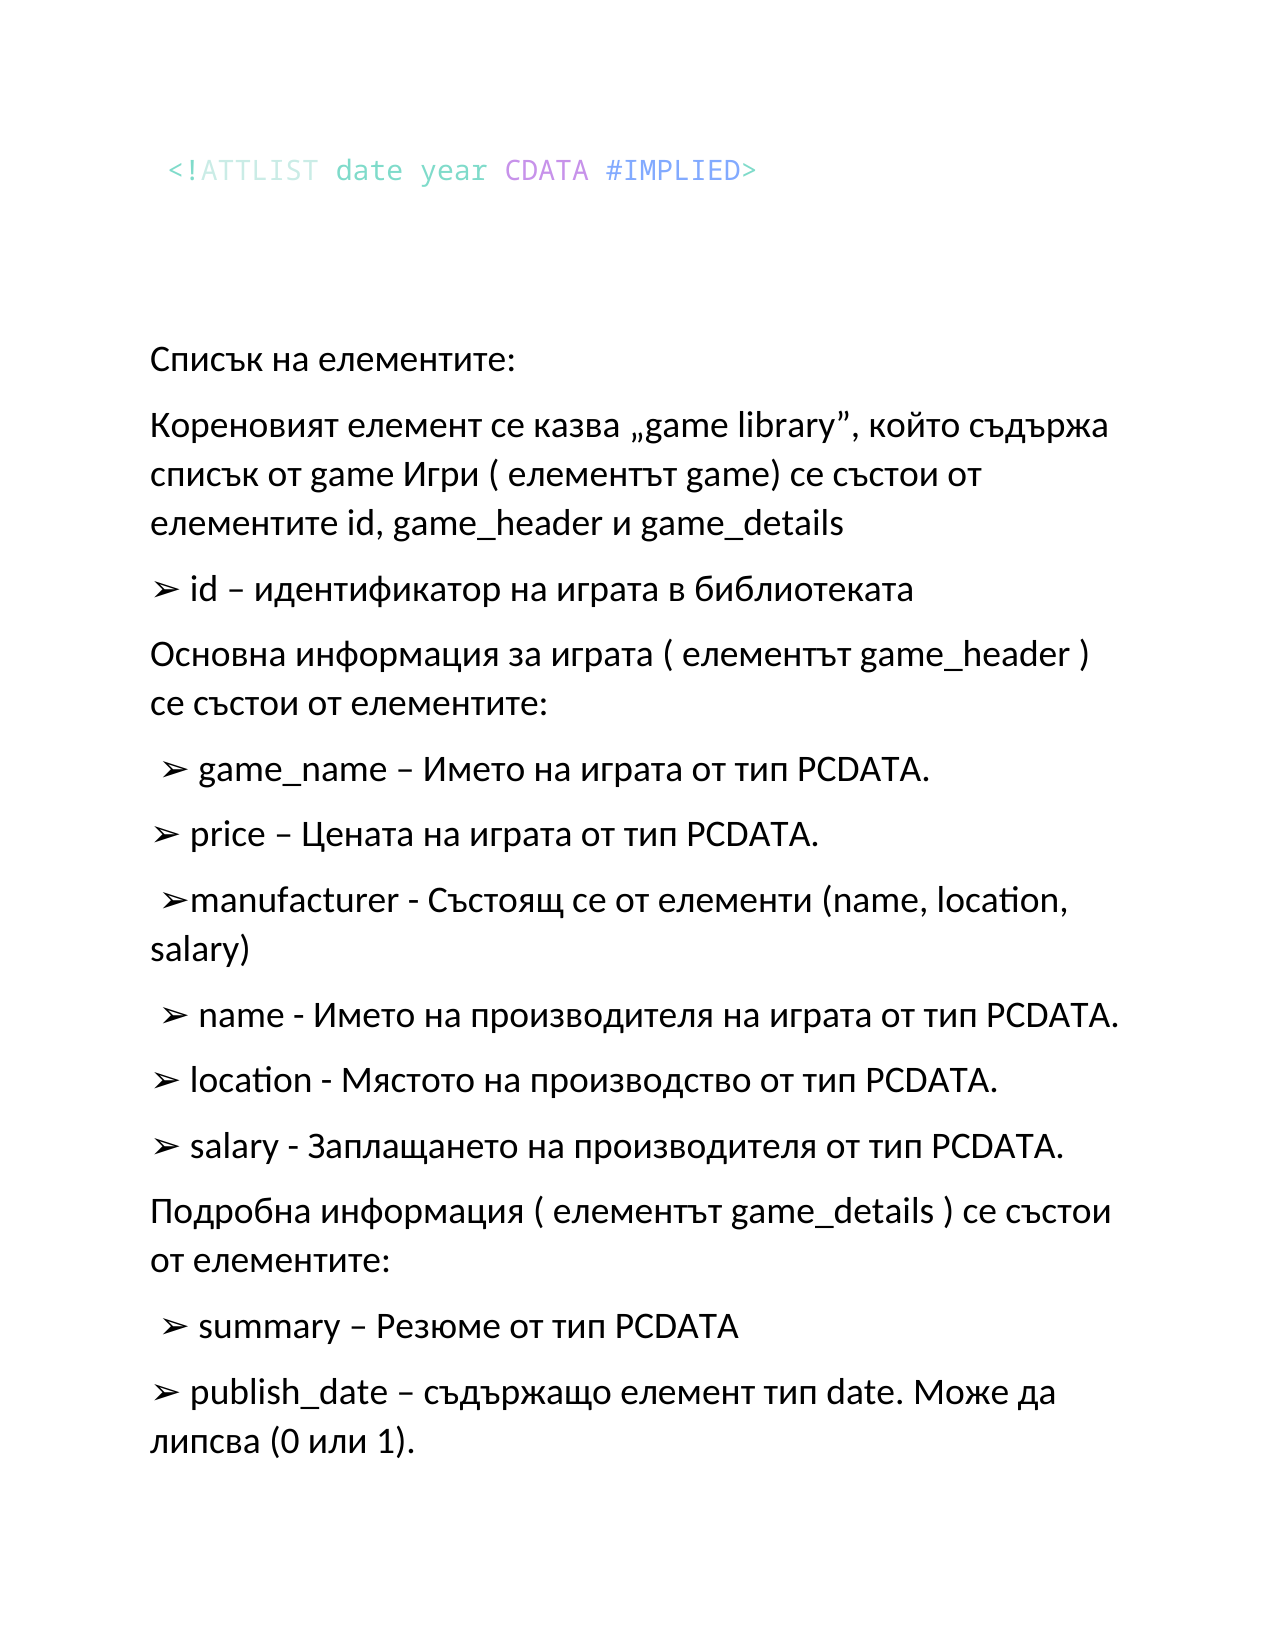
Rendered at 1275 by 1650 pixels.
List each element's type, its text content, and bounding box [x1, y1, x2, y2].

text ➢ location - Мястото на производство от тип PCDATA. [150, 1056, 1125, 1102]
text ➢ salary - Заплащането на производителя от тип PCDATA. [150, 1122, 1125, 1168]
text Списък на елементите: [150, 335, 1125, 381]
text ➢ publish_date – съдържащо елемент тип date. Може да липсва (0 или 1). [150, 1368, 1125, 1462]
text ➢ price – Цената на играта от тип PCDATA. [150, 810, 1125, 856]
text ➢ game_name – Името на играта от тип PCDATA. [150, 745, 1125, 791]
text ➢manufacturer - Състоящ се от елементи (name, location, salary) [150, 876, 1125, 971]
text <!ATTLIST date year CDATA #IMPLIED> [150, 150, 1125, 187]
text Основна информация за играта ( елементът game_header ) се състои от елементите: [150, 630, 1125, 725]
text ➢ summary – Резюме от тип PCDATA [150, 1302, 1125, 1348]
text Кореновият елемент се казва „game library”, който съдържа списък от game Игри ( елементът game) се състои от елементите id, game_header и game_details [150, 401, 1125, 545]
text ➢ name - Името на производителя на играта от тип PCDATA. [150, 991, 1125, 1036]
text Подробна информация ( елементът game_details ) се състои от елементите: [150, 1187, 1125, 1282]
text ➢ id – идентификатор на играта в библиотеката [150, 564, 1125, 610]
